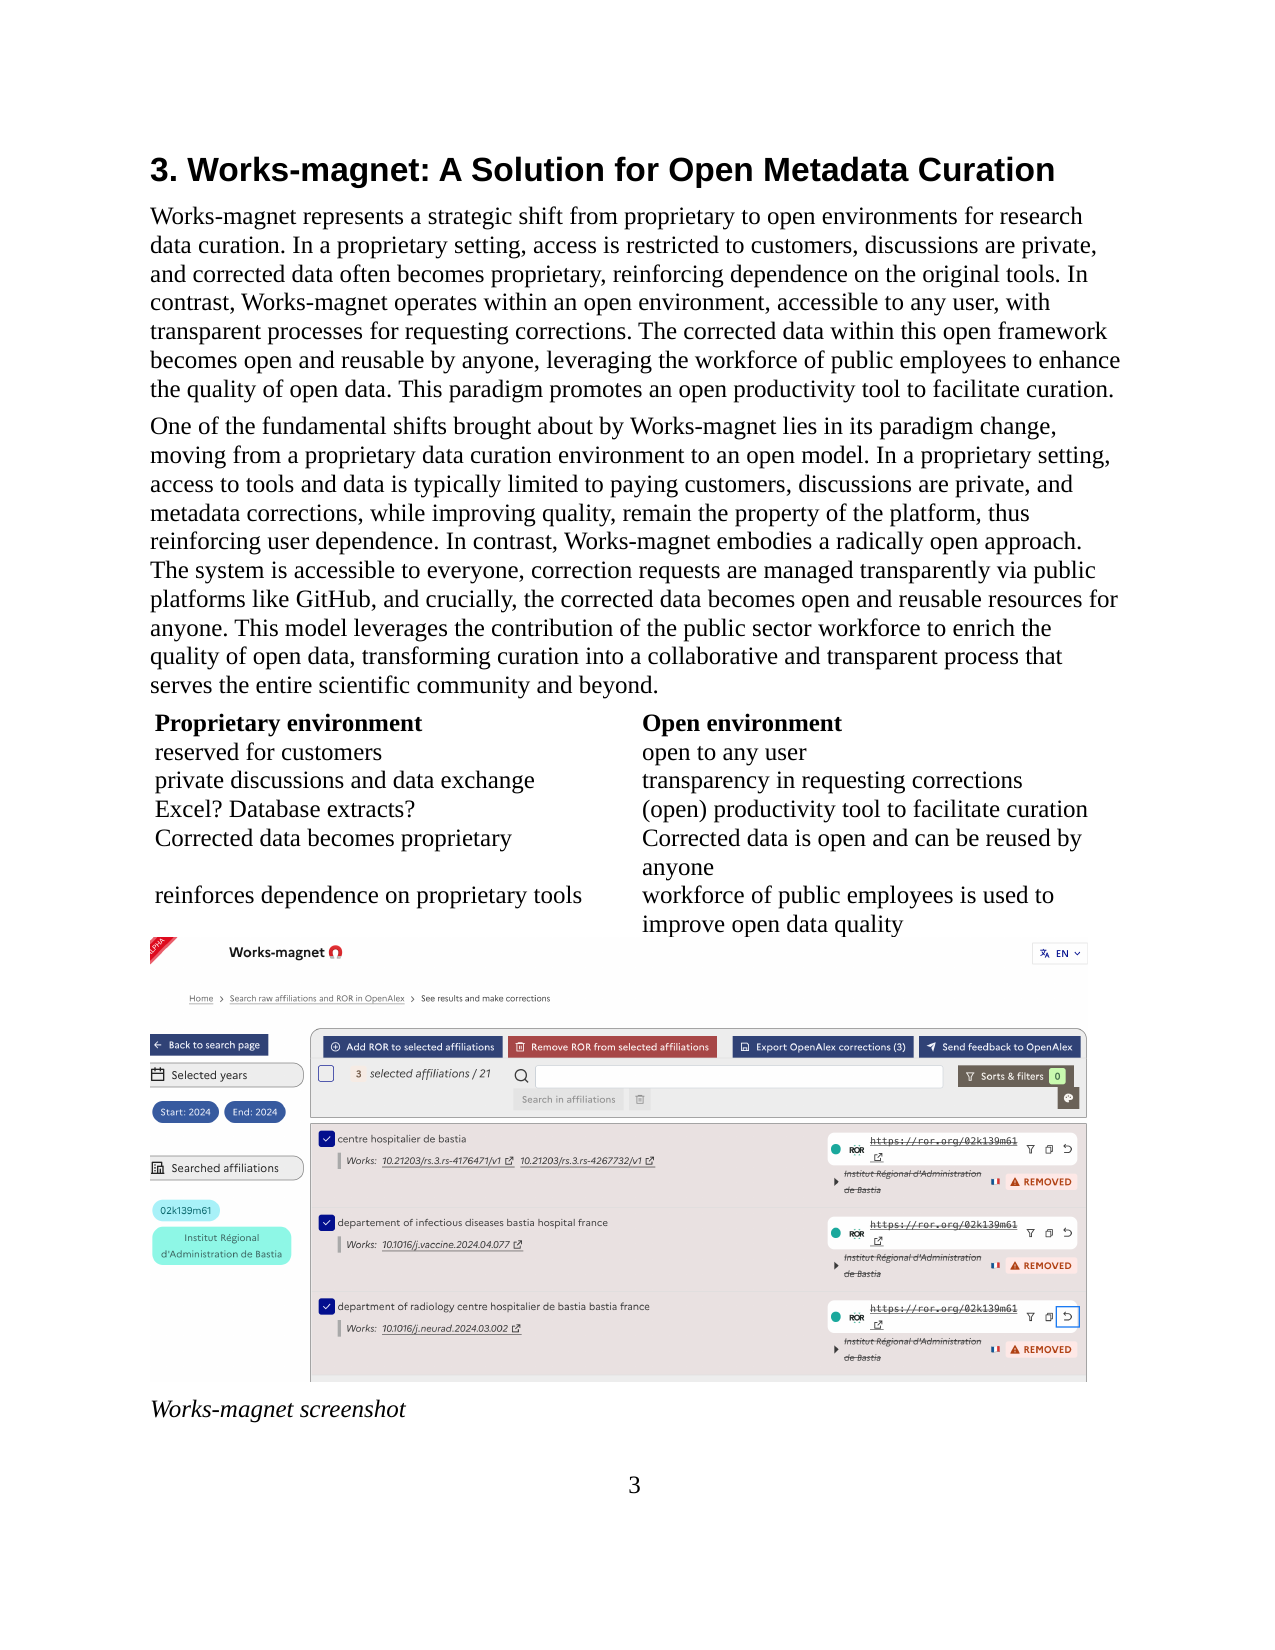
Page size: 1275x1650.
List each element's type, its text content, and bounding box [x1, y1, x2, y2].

table_header Open environment [638, 708, 1125, 737]
table_cell (open) productivity tool to facilitate curation [638, 794, 1125, 823]
subtitle 3. Works-magnet: A Solution for Open Metadata Curation [150, 150, 1125, 189]
table_cell reinforces dependence on proprietary tools [150, 880, 637, 937]
table_cell reserved for customers [150, 737, 637, 765]
table_cell Corrected data is open and can be reused by anyone [638, 823, 1125, 880]
table_header Proprietary environment [150, 708, 637, 737]
table_cell transparency in requesting corrections [638, 765, 1125, 794]
table_cell Corrected data becomes proprietary [150, 823, 637, 880]
text Works-magnet screenshot [150, 1394, 1125, 1423]
table_cell private discussions and data exchange [150, 765, 637, 794]
text One of the fundamental shifts brought about by Works-magnet lies in its paradigm change, moving from a proprietary data curation environment to an open model. In a proprietary setting, access to tools and data is typically limited to paying customers, discussions are private, and metadata corrections, while improving quality, remain the property of the platform, thus reinforcing user dependence. In contrast, Works-magnet embodies a radically open approach. The system is accessible to everyone, correction requests are managed transparently via public platforms like GitHub, and crucially, the corrected data becomes open and reusable resources for anyone. This model leverages the contribution of the public sector workforce to enrich the quality of open data, transforming curation into a collaborative and transparent process that serves the entire scientific community and beyond. [150, 411, 1125, 699]
table_cell workforce of public employees is used to improve open data quality [638, 880, 1125, 938]
text Works-magnet represents a strategic shift from proprietary to open environments for research data curation. In a proprietary setting, access is restricted to customers, discussions are private, and corrected data often becomes proprietary, reinforcing dependence on the original tools. In contrast, Works-magnet operates within an open environment, accessible to any user, with transparent processes for requesting corrections. The corrected data within this open framework becomes open and reusable by anyone, leveraging the workforce of public employees to enhance the quality of open data. This paradigm promotes an open productivity tool to facilitate curation. [150, 201, 1125, 402]
picture [150, 937, 1088, 1382]
table_cell Excel? Database extracts? [150, 794, 637, 823]
table_cell open to any user [638, 737, 1125, 765]
